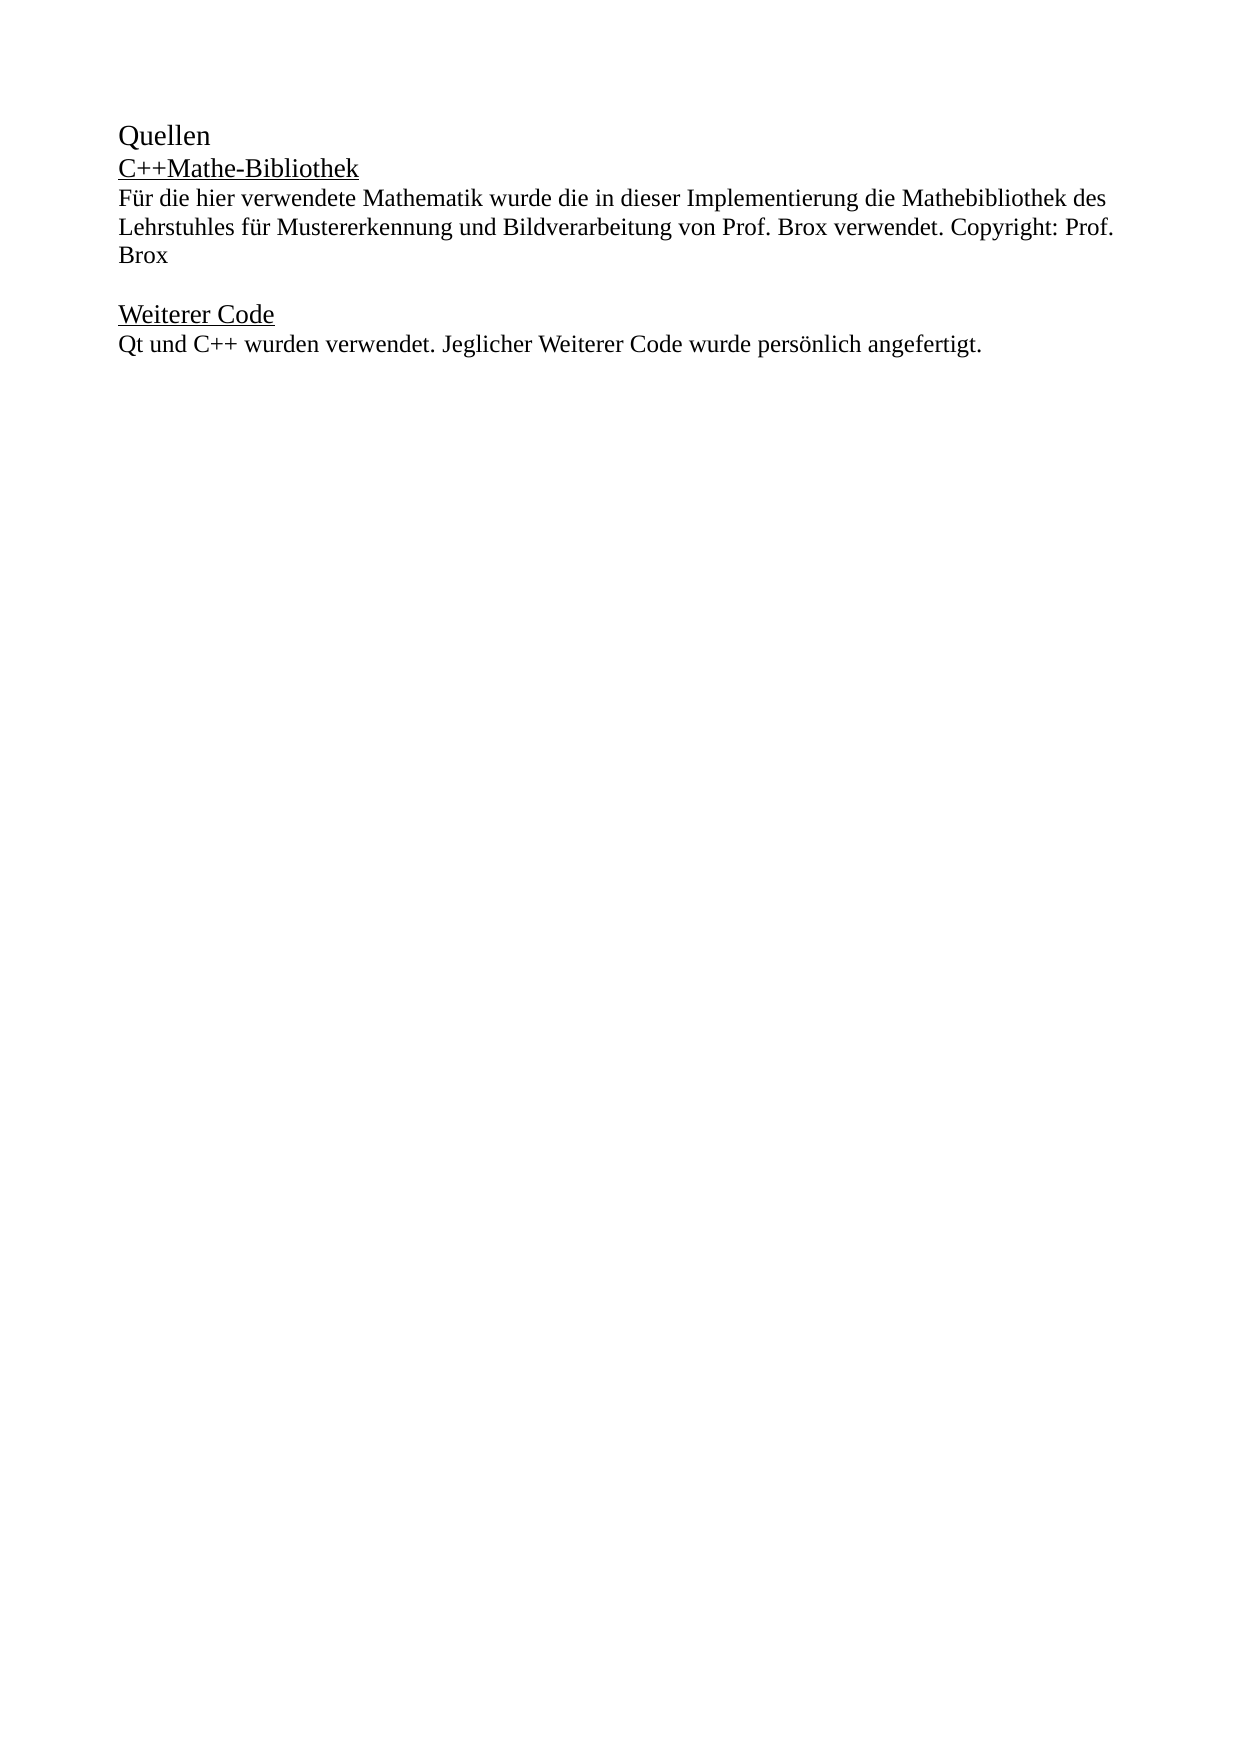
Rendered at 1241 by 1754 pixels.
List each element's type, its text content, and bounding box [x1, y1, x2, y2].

text C++Mathe-Bibliothek [118, 152, 1122, 183]
text Weiterer Code [118, 298, 1122, 329]
text Quellen [118, 118, 1122, 152]
text Für die hier verwendete Mathematik wurde die in dieser Implementierung die Mathebibliothek des Lehrstuhles für Mustererkennung und Bildverarbeitung von Prof. Brox verwendet. Copyright: Prof. Brox [118, 183, 1122, 269]
text Qt und C++ wurden verwendet. Jeglicher Weiterer Code wurde persönlich angefertigt. [118, 329, 1122, 358]
